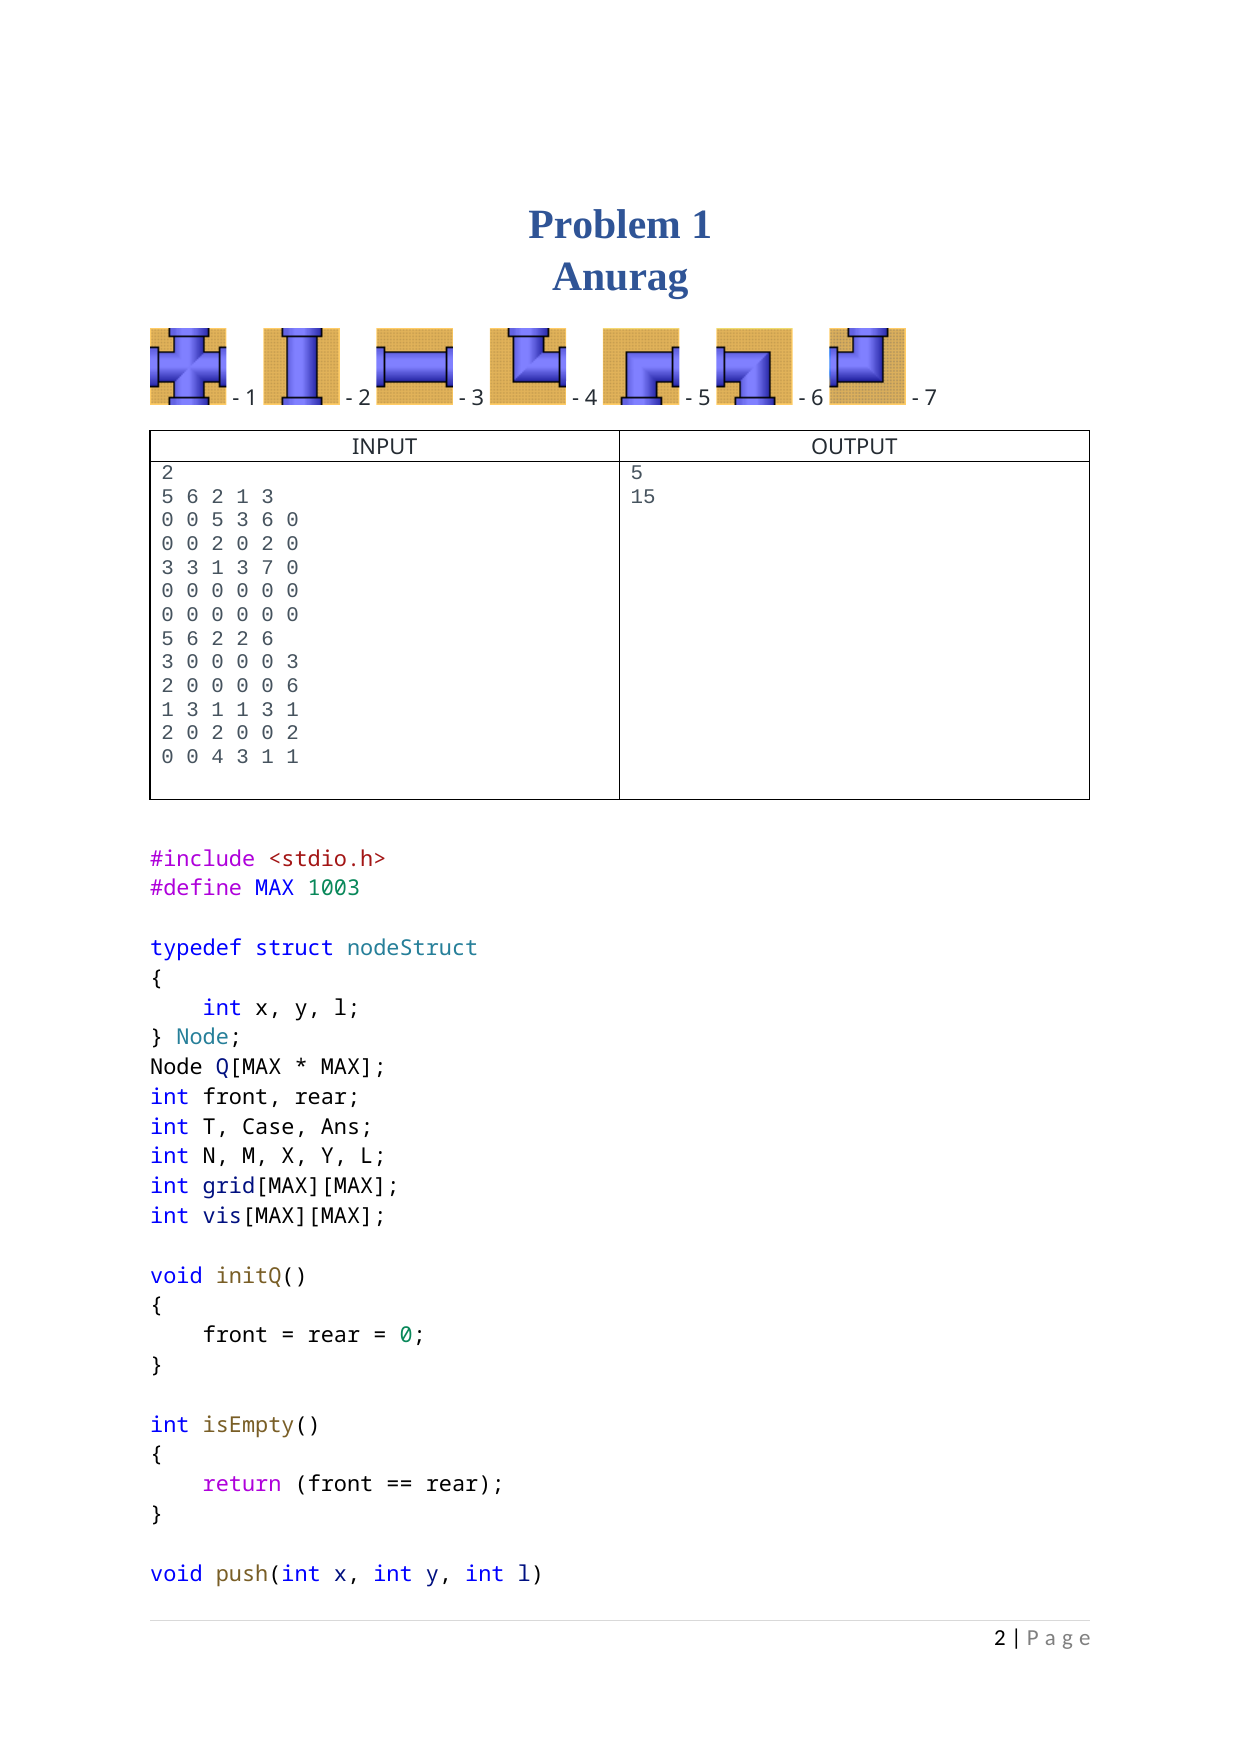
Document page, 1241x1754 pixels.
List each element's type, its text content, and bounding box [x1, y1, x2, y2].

text { [150, 1289, 1090, 1319]
text Node Q[MAX * MAX]; [150, 1051, 1090, 1081]
text { [150, 1438, 1090, 1468]
picture [263, 328, 340, 405]
text int T, Case, Ans; [150, 1111, 1090, 1140]
picture [489, 328, 567, 405]
table_header OUTPUT [620, 431, 1089, 461]
text void push(int x, int y, int l) [150, 1557, 1090, 1587]
text int isEmpty() [150, 1408, 1090, 1438]
text } [150, 1349, 1090, 1379]
table_cell 2 5 6 2 1 3 0 0 5 3 6 0 0 0 2 0 2 0 3 3 1 3 7 0 0 0 0 0 0 0 0 0 0 0 0 0 5 6 2 2 6 3 0 0 0 0 3 2 0 0 0 0 6 1 3 1 1 3 1 2 0 2 0 0 2 0 0 4 3 1 1 [151, 462, 619, 799]
text int grid[MAX][MAX]; [150, 1170, 1090, 1200]
text void initQ() [150, 1259, 1090, 1289]
text } Node; [150, 1021, 1090, 1051]
subtitle Anurag [150, 200, 1090, 299]
text int N, M, X, Y, L; [150, 1140, 1090, 1170]
text #include <stdio.h> [150, 842, 1090, 872]
text int front, rear; [150, 1081, 1090, 1111]
table_header INPUT [151, 431, 619, 461]
text #define MAX 1003 [150, 872, 1090, 902]
text - 1 - 2 - 3 - 4 - 5 - 6 - 7 [150, 328, 1090, 411]
picture [602, 328, 680, 405]
picture [376, 328, 453, 405]
text int x, y, l; [150, 991, 1090, 1021]
text return (front == rear); [150, 1468, 1090, 1498]
text { [150, 962, 1090, 991]
picture [150, 328, 227, 405]
text front = rear = 0; [150, 1319, 1090, 1349]
text int vis[MAX][MAX]; [150, 1200, 1090, 1230]
text } [150, 1498, 1090, 1528]
picture [716, 328, 793, 405]
picture [829, 328, 906, 405]
table_cell 5 15 [620, 462, 1089, 799]
text typedef struct nodeStruct [150, 932, 1090, 962]
